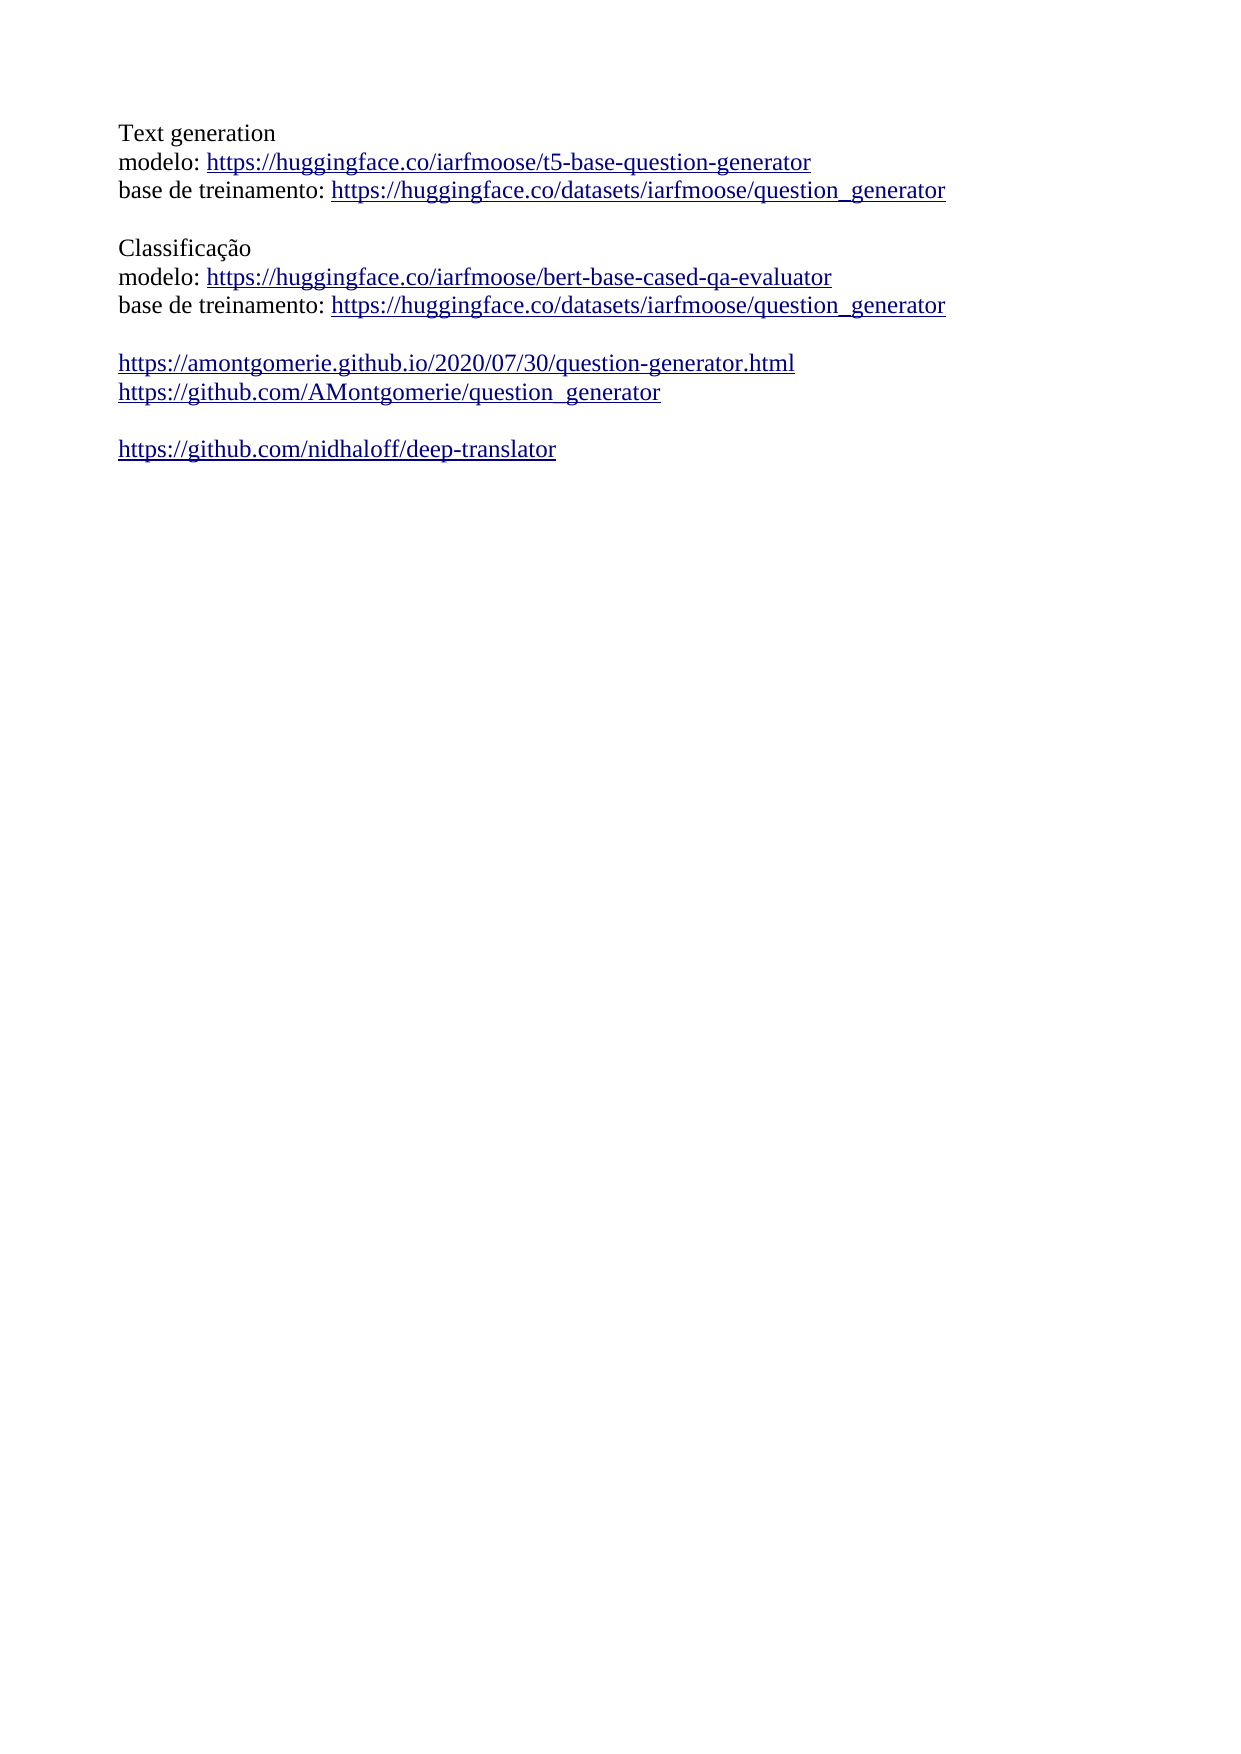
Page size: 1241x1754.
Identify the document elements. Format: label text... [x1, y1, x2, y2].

text modelo: https://huggingface.co/iarfmoose/bert-base-cased-qa-evaluator [118, 262, 1122, 291]
text https://github.com/AMontgomerie/question_generator [118, 377, 1122, 406]
text https://github.com/nidhaloff/deep-translator [118, 434, 1122, 463]
text Classificação [118, 233, 1122, 262]
text base de treinamento: https://huggingface.co/datasets/iarfmoose/question_generator [118, 176, 1122, 204]
text modelo: https://huggingface.co/iarfmoose/t5-base-question-generator [118, 147, 1122, 176]
text Text generation [118, 118, 1122, 147]
text https://amontgomerie.github.io/2020/07/30/question-generator.html [118, 348, 1122, 377]
text base de treinamento: https://huggingface.co/datasets/iarfmoose/question_generator [118, 291, 1122, 319]
